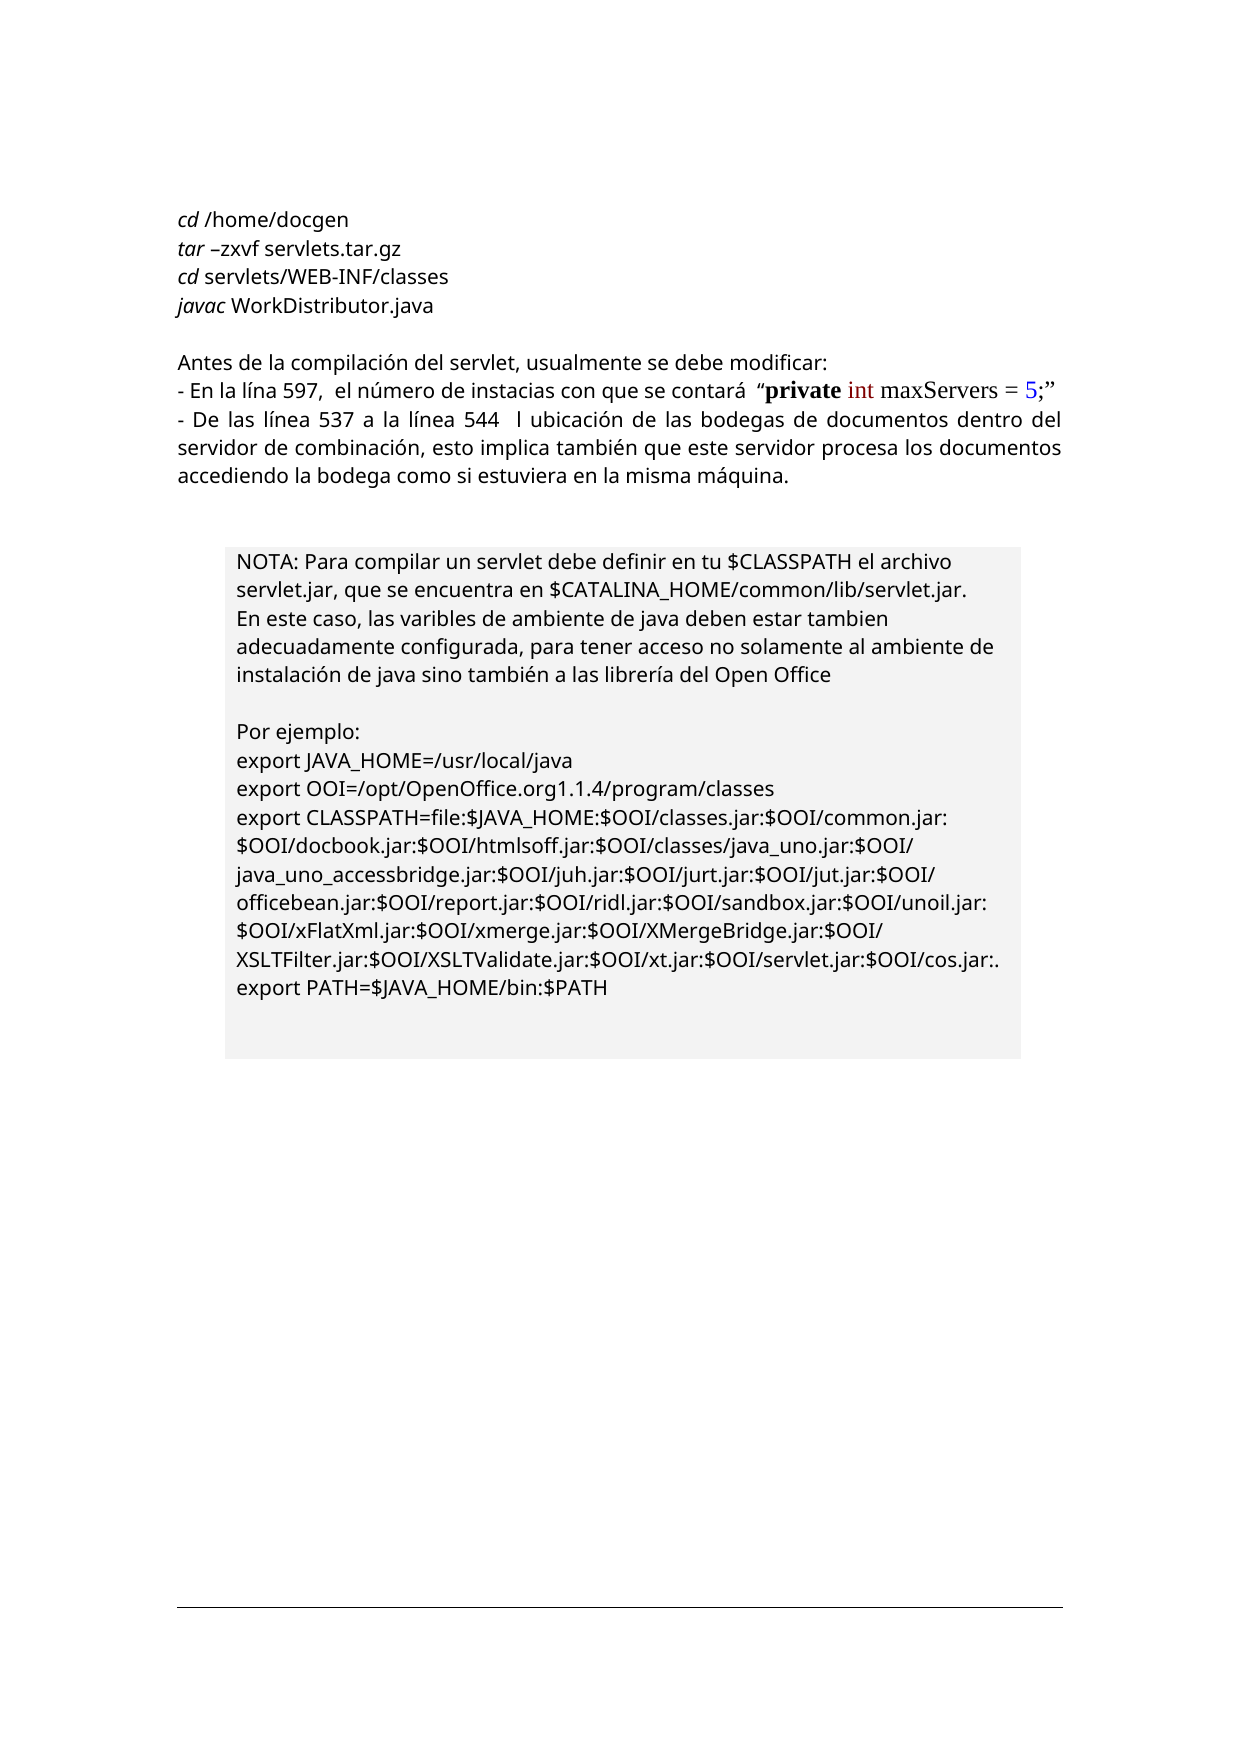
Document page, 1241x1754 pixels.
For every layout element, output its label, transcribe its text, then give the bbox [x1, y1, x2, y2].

text - En la lína 597, el número de instacias con que se contará “private int maxServers = 5;” [177, 376, 1063, 405]
text tar –zxvf servlets.tar.gz [177, 234, 1063, 262]
text - De las línea 537 a la línea 544 l ubicación de las bodegas de documentos dentro del servidor de combinación, esto implica también que este servidor procesa los documentos accediendo la bodega como si estuviera en la misma máquina. [177, 405, 1063, 490]
text cd servlets/WEB-INF/classes [177, 262, 1063, 291]
text Antes de la compilación del servlet, usualmente se debe modificar: [177, 348, 1063, 376]
text javac WorkDistributor.java [177, 291, 1063, 319]
text cd /home/docgen [177, 206, 1063, 234]
table_header NOTA: Para compilar un servlet debe definir en tu $CLASSPATH el archivo servlet.jar, que se encuentra en $CATALINA_HOME/common/lib/servlet.jar. En este caso, las varibles de ambiente de java deben estar tambien adecuadamente configurada, para tener acceso no solamente al ambiente de instalación de java sino también a las librería del Open Office Por ejemplo: export JAVA_HOME=/usr/local/java export OOI=/opt/OpenOffice.org1.1.4/program/classes export CLASSPATH=file:$JAVA_HOME:$OOI/classes.jar:$OOI/common.jar:$OOI/docbook.jar:$OOI/htmlsoff.jar:$OOI/classes/java_uno.jar:$OOI/java_uno_accessbridge.jar:$OOI/juh.jar:$OOI/jurt.jar:$OOI/jut.jar:$OOI/officebean.jar:$OOI/report.jar:$OOI/ridl.jar:$OOI/sandbox.jar:$OOI/unoil.jar:$OOI/xFlatXml.jar:$OOI/xmerge.jar:$OOI/XMergeBridge.jar:$OOI/XSLTFilter.jar:$OOI/XSLTValidate.jar:$OOI/xt.jar:$OOI/servlet.jar:$OOI/cos.jar:. export PATH=$JAVA_HOME/bin:$PATH [225, 547, 1021, 1059]
